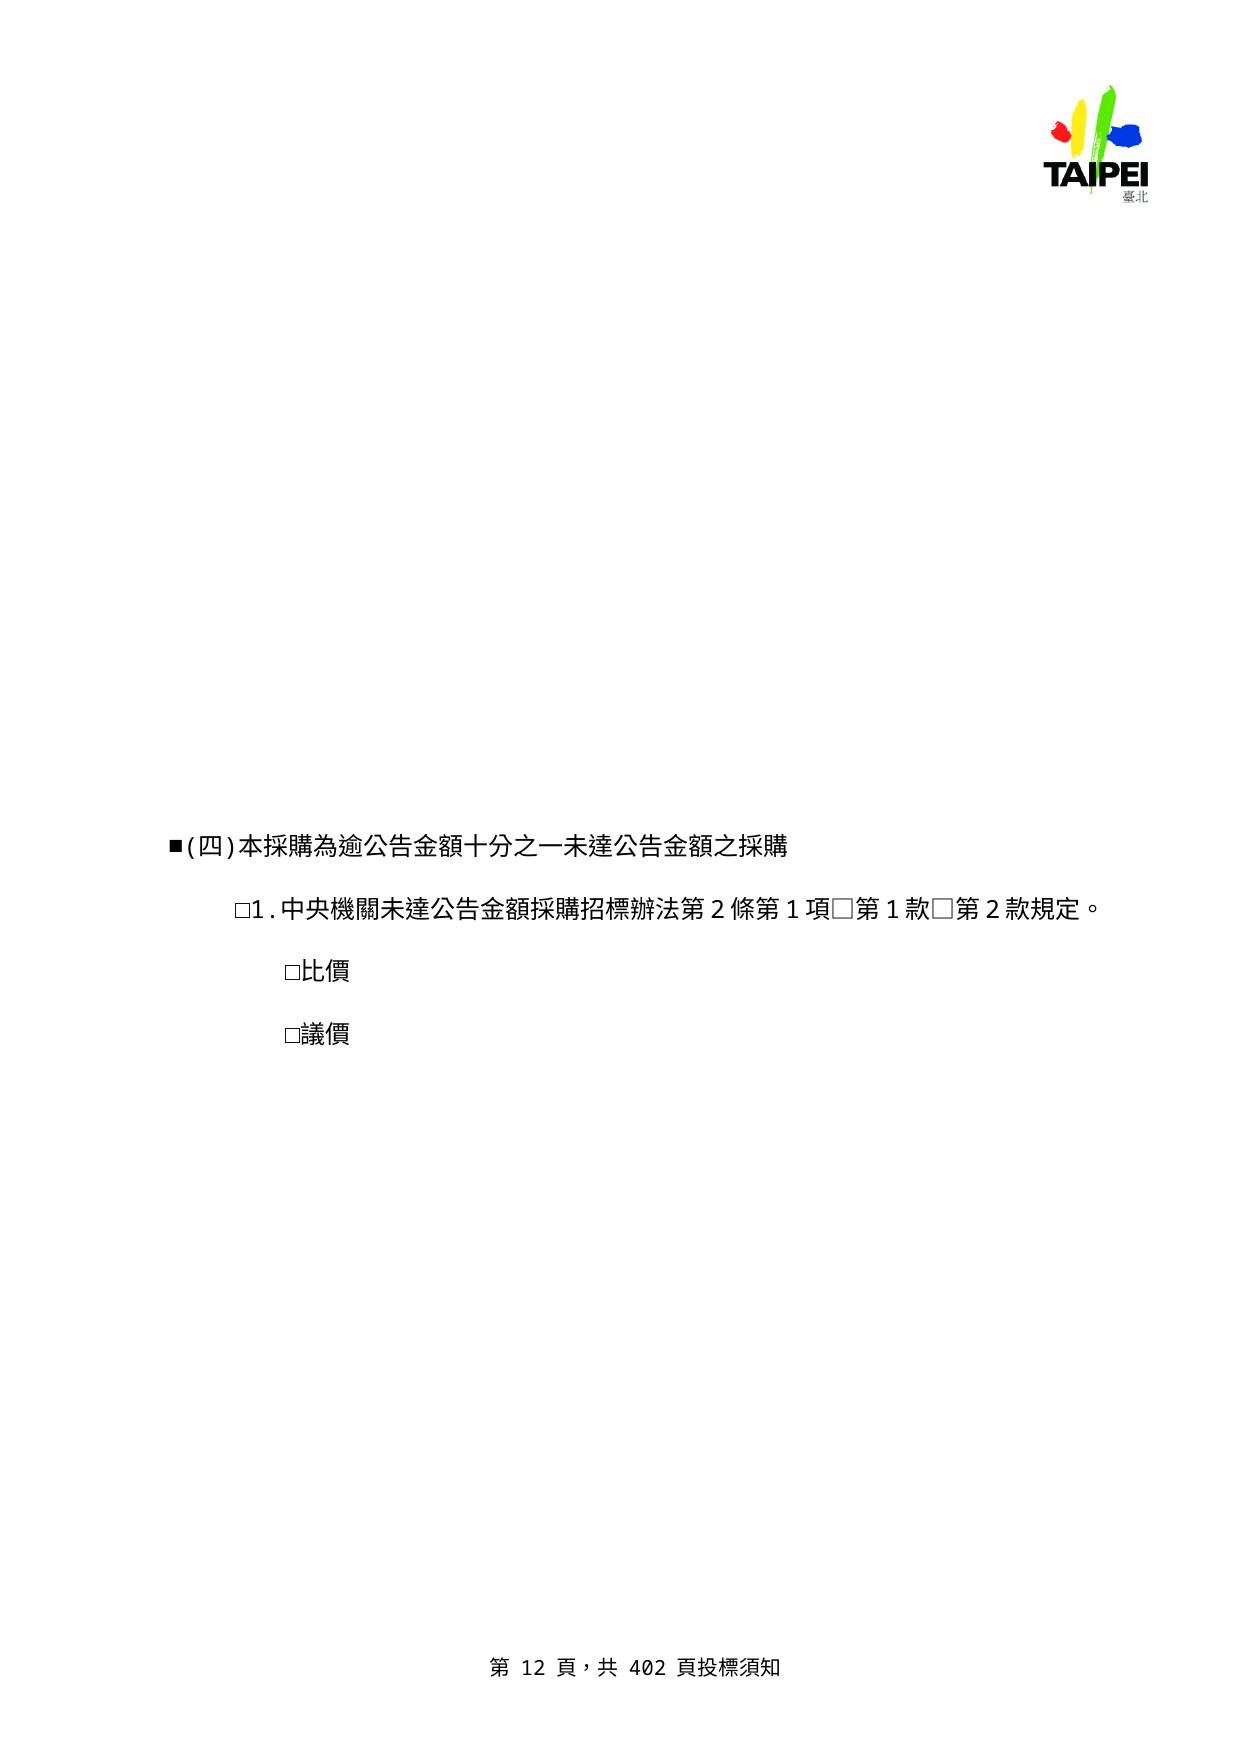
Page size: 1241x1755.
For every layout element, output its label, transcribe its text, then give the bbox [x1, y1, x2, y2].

text □1.中央機關未達公告金額採購招標辦法第2條第1項□第1款□第2款規定。 [235, 866, 1152, 928]
text □比價 [285, 928, 1152, 991]
text ■(四)本採購為逾公告金額十分之一未達公告金額之採購 [168, 803, 1152, 866]
text □議價 [285, 991, 1152, 1053]
